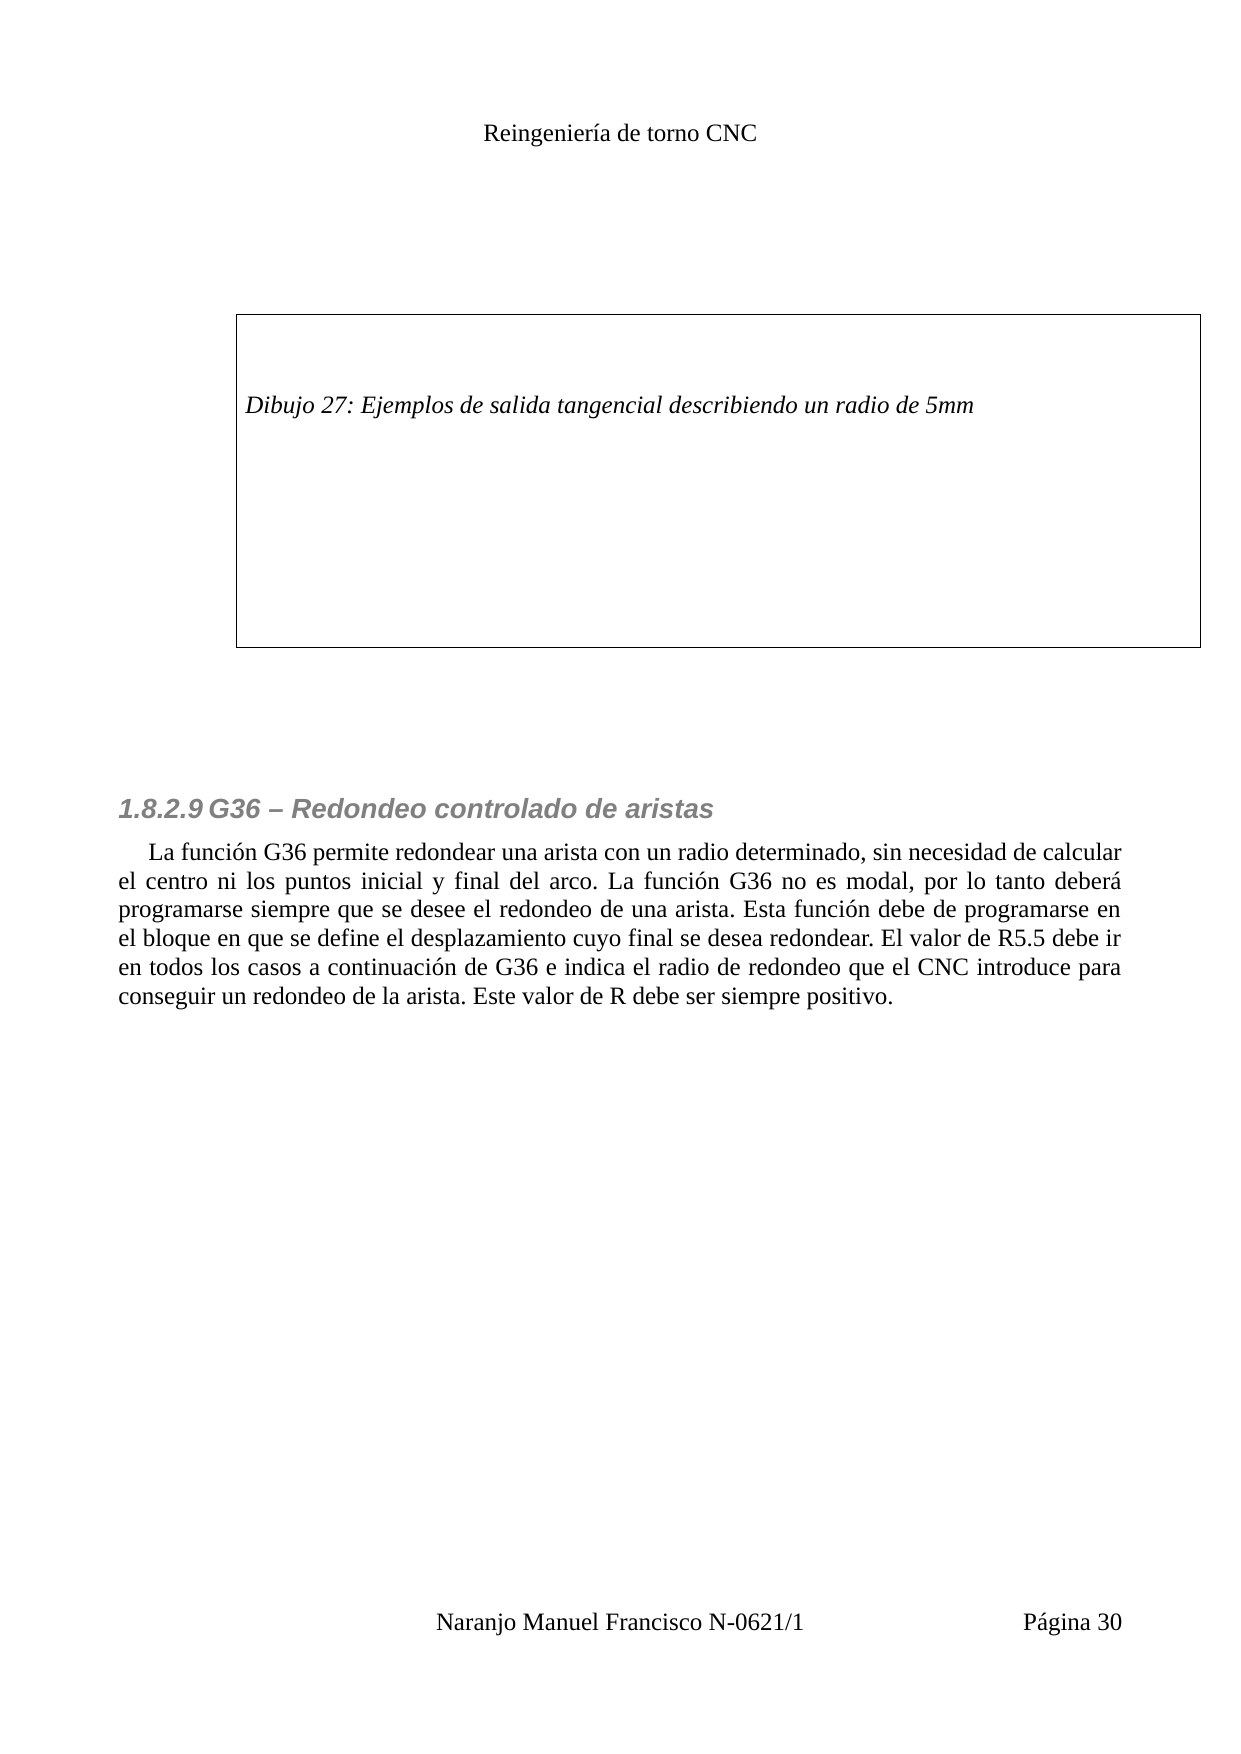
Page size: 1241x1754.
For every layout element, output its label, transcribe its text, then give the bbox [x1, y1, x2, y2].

subtitle G36 – Redondeo controlado de aristas [118, 793, 1122, 824]
text Dibujo 27: Ejemplos de salida tangencial describiendo un radio de 5mm [245, 390, 1191, 419]
table_header [245, 335, 1171, 366]
text La función G36 permite redondear una arista con un radio determinado, sin necesidad de calcular el centro ni los puntos inicial y final del arco. La función G36 no es modal, por lo tanto deberá programarse siempre que se desee el redondeo de una arista. Esta función debe de programarse en el bloque en que se define el desplazamiento cuyo final se desea redondear. El valor de R5.5 debe ir en todos los casos a continuación de G36 e indica el radio de redondeo que el CNC introduce para conseguir un redondeo de la arista. Este valor de R debe ser siempre positivo. [118, 837, 1122, 1009]
